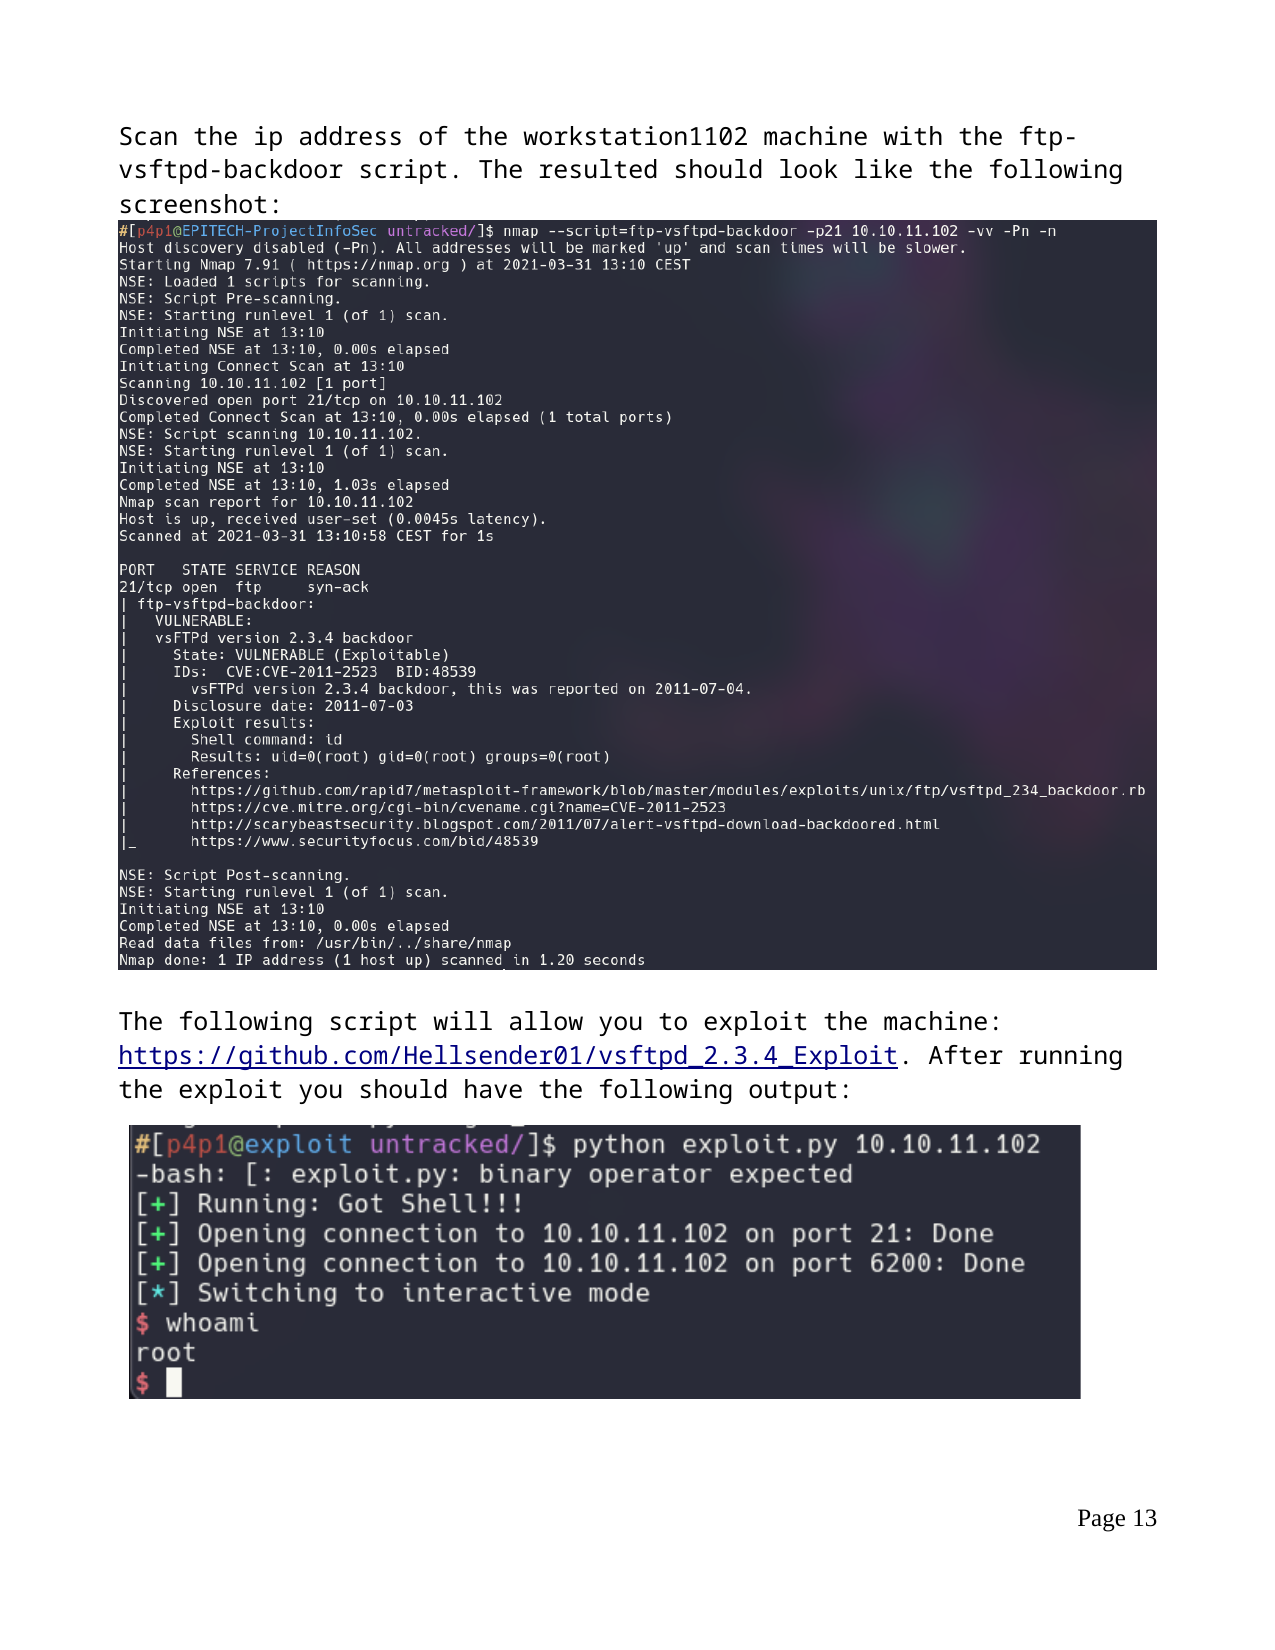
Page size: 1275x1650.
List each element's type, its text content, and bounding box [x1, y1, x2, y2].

text The following script will allow you to exploit the machine: https://github.com/Hellsender01/vsftpd_2.3.4_Exploit. After running the exploit you should have the following output: [118, 1004, 1157, 1106]
picture [129, 1125, 1081, 1399]
text Scan the ip address of the workstation1102 machine with the ftp-vsftpd-backdoor script. The resulted should look like the following screenshot: [118, 118, 1157, 220]
picture [118, 220, 1157, 970]
